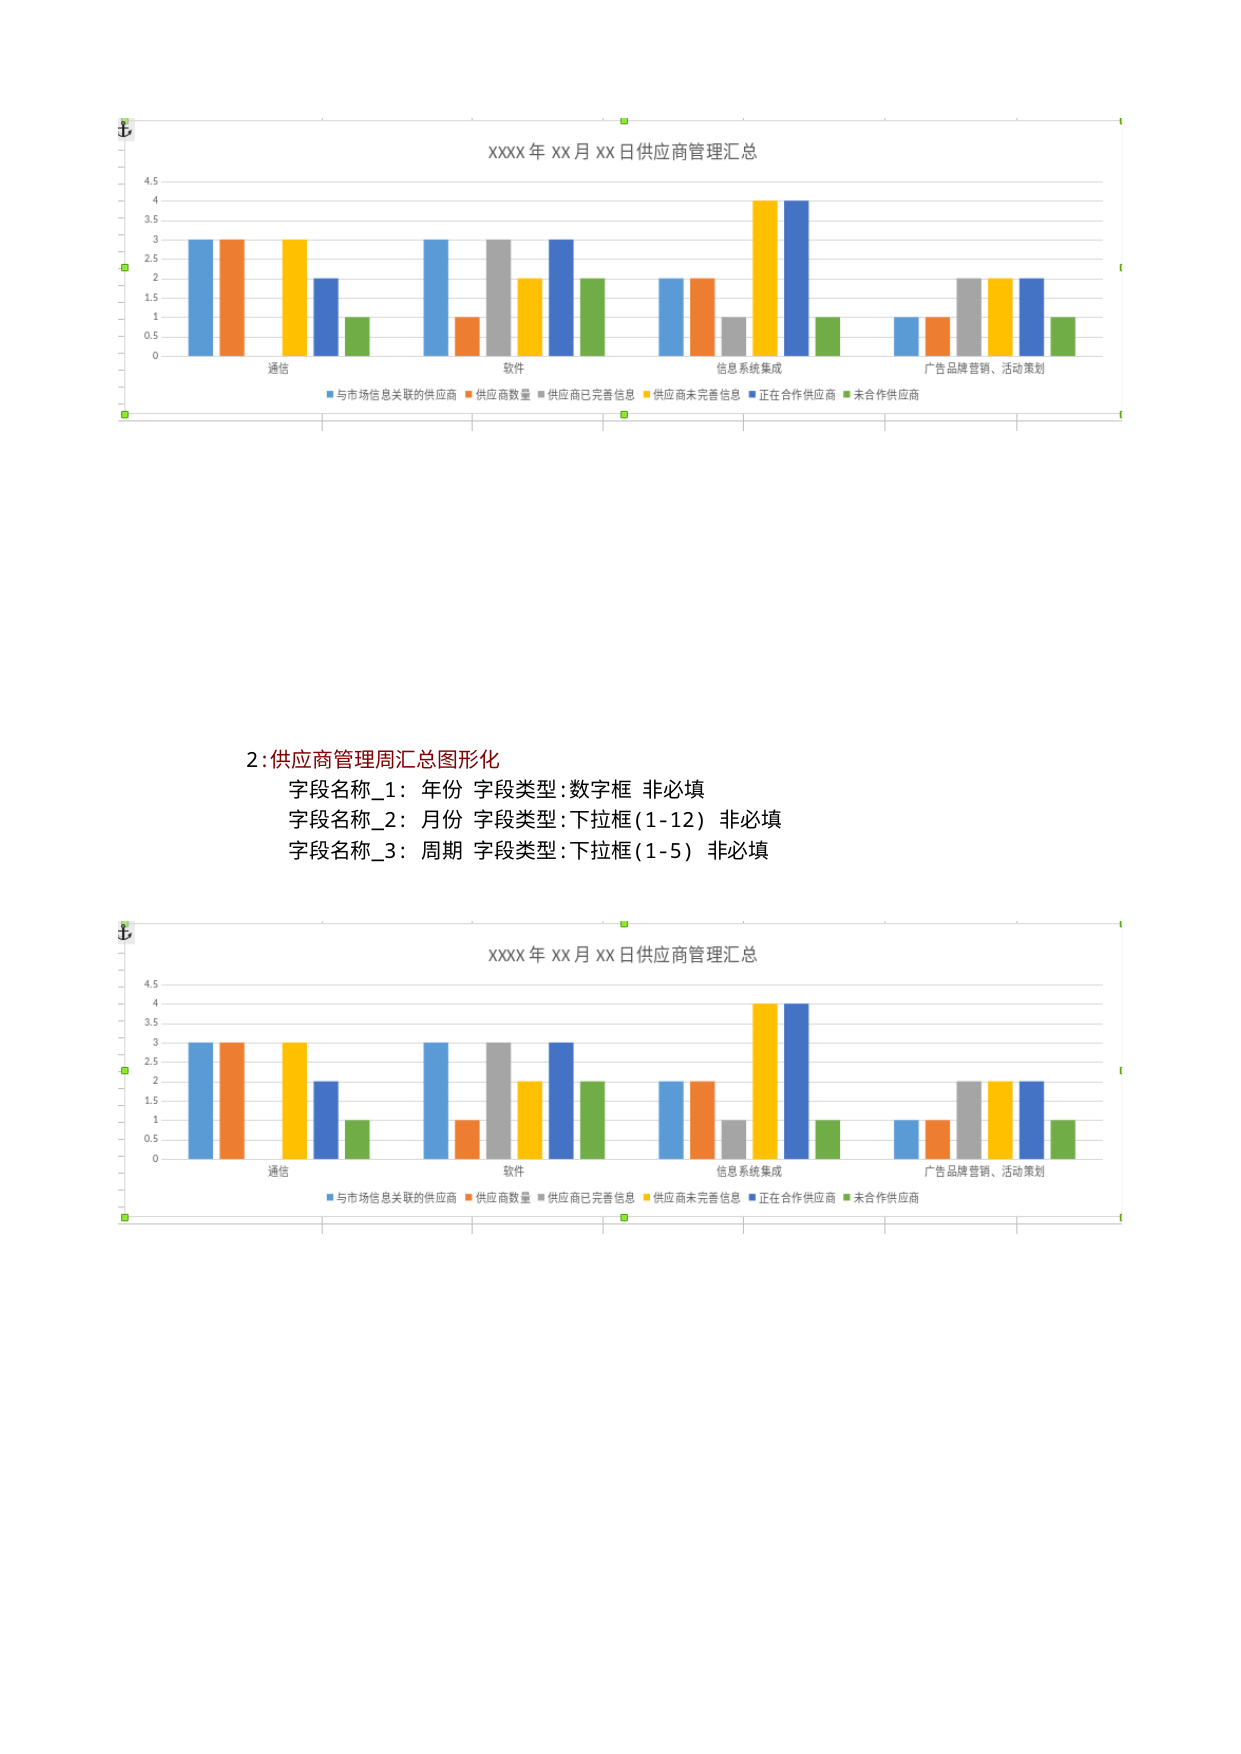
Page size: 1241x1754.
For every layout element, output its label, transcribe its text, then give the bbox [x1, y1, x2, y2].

picture [118, 921, 1123, 1234]
text 2:供应商管理周汇总图形化 [118, 743, 1122, 773]
text 字段名称_3: 周期 字段类型:下拉框(1-5) 非必填 [118, 834, 1122, 864]
picture [118, 118, 1123, 431]
text 字段名称_2: 月份 字段类型:下拉框(1-12) 非必填 [118, 804, 1122, 834]
text 字段名称_1: 年份 字段类型:数字框 非必填 [118, 773, 1122, 804]
